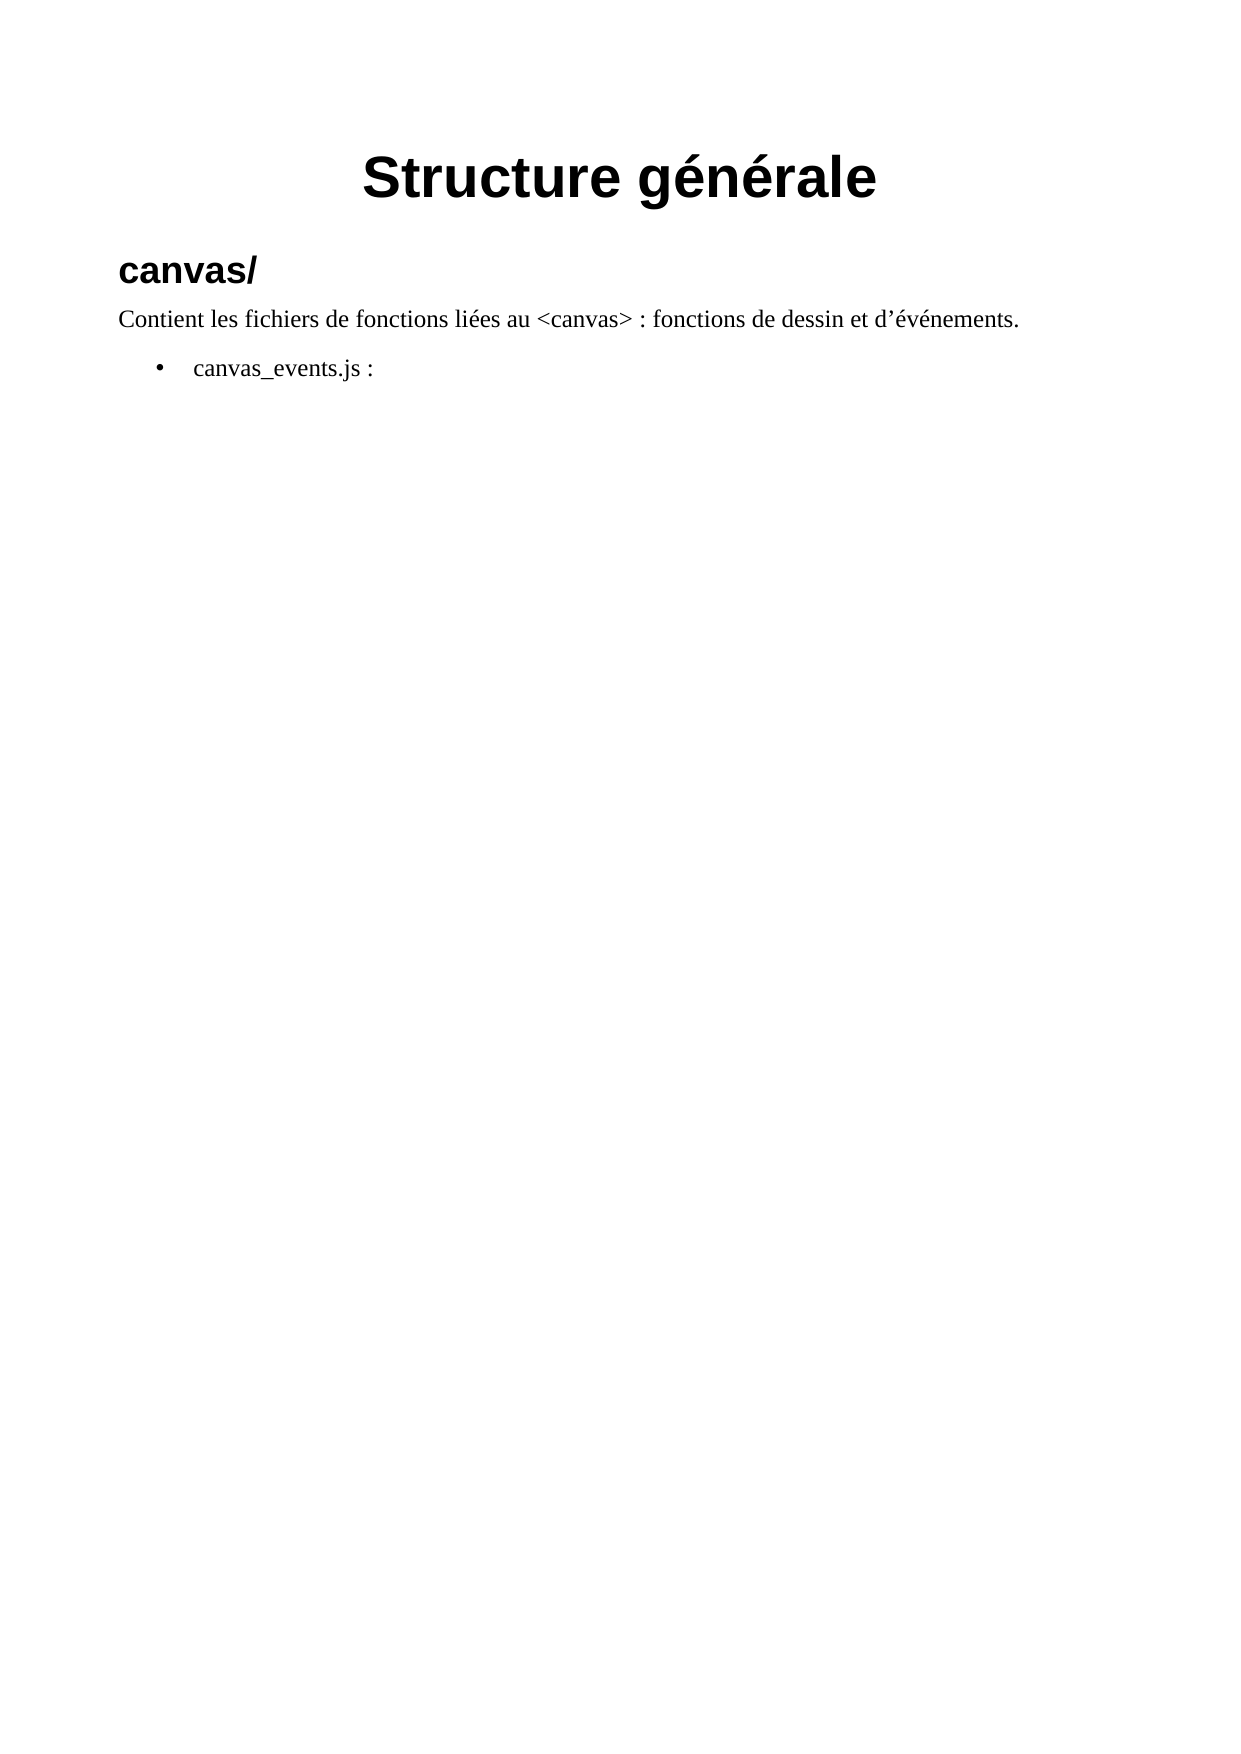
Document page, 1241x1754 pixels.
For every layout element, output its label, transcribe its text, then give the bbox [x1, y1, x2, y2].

text Contient les fichiers de fonctions liées au <canvas> : fonctions de dessin et d’événements. [118, 304, 1122, 333]
subtitle canvas/ [118, 248, 1122, 291]
title Structure générale [118, 143, 1122, 210]
list canvas_events.js : [156, 353, 1122, 382]
